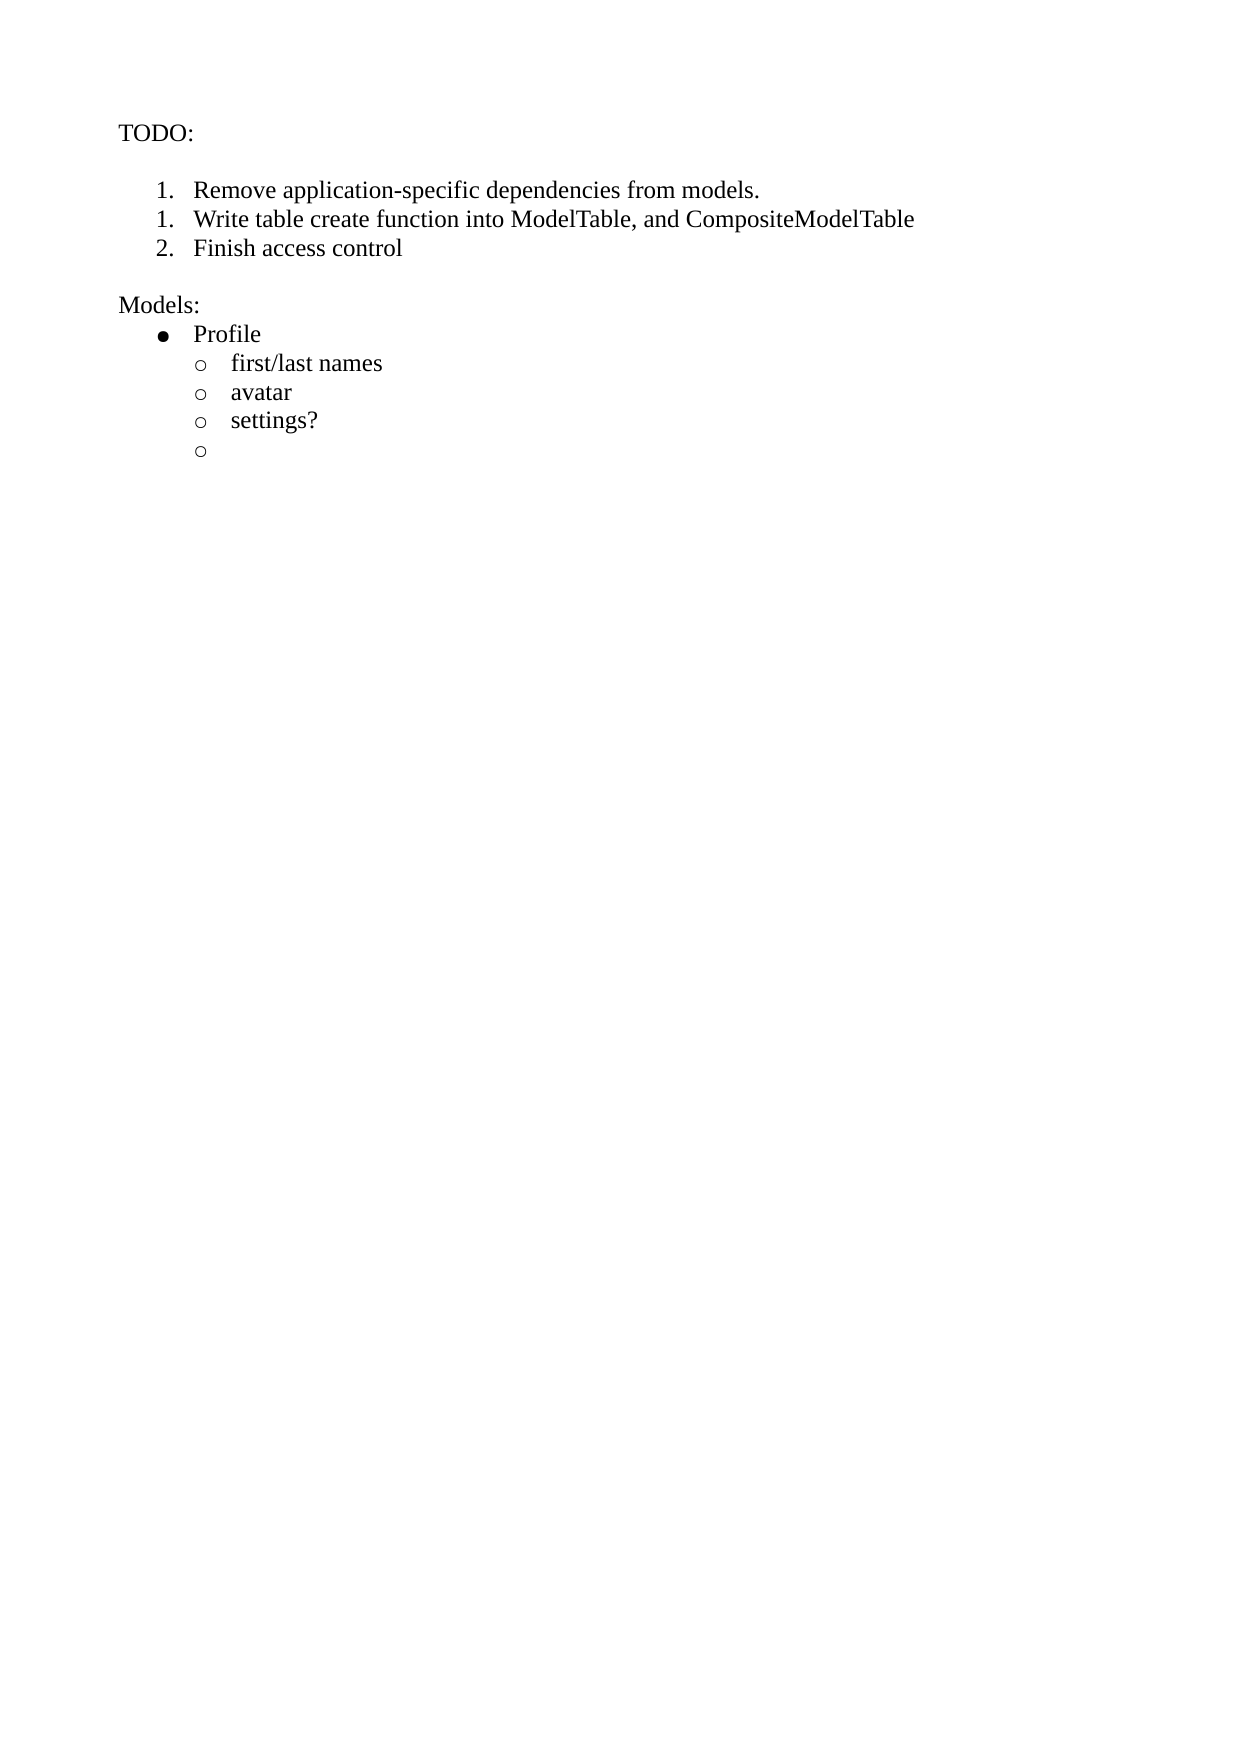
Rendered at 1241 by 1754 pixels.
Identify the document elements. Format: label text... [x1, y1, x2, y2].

list settings? [193, 406, 1122, 434]
list Profile [156, 319, 1122, 348]
list avatar [193, 377, 1122, 406]
text Models: [118, 291, 1122, 319]
list first/last names [193, 348, 1122, 377]
text TODO: [118, 118, 1122, 147]
list Remove application-specific dependencies from models. [156, 176, 1122, 204]
list Finish access control [156, 233, 1122, 262]
list Write table create function into ModelTable, and CompositeModelTable [156, 204, 1122, 233]
